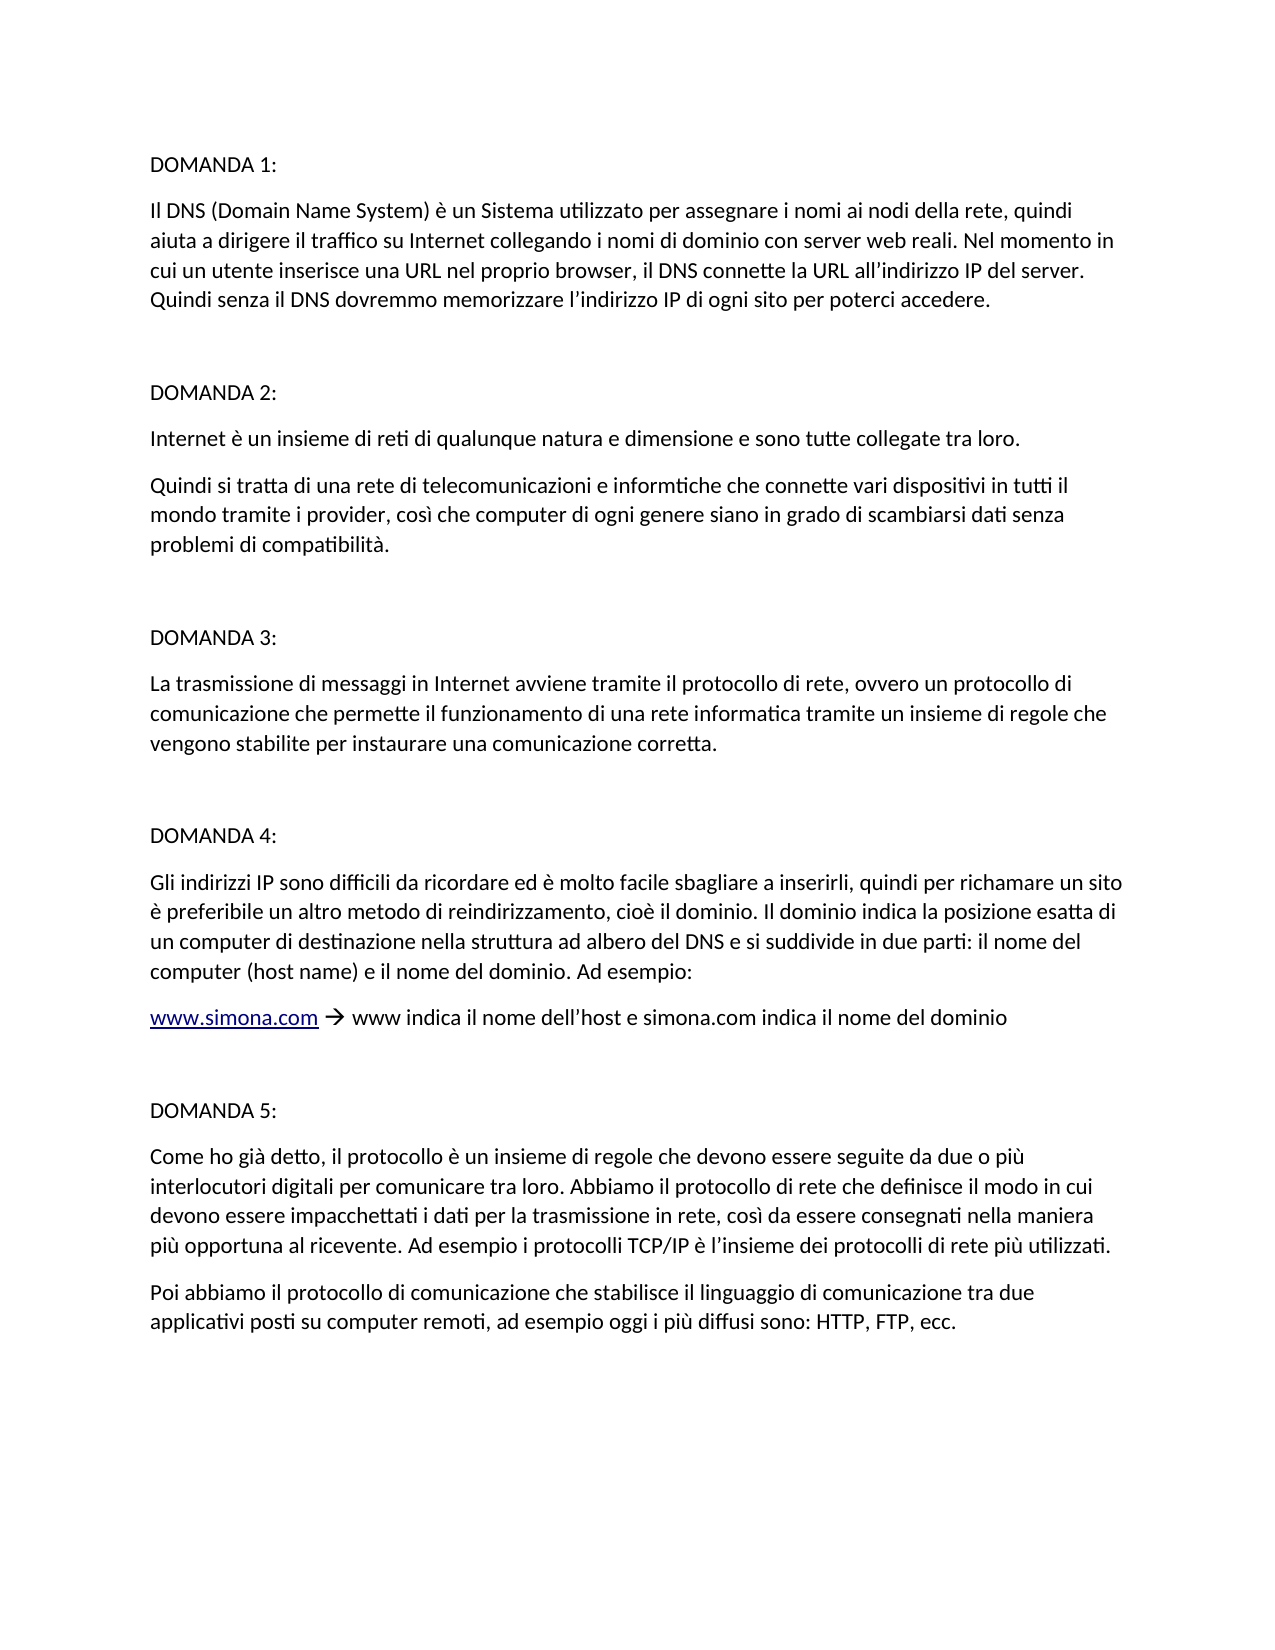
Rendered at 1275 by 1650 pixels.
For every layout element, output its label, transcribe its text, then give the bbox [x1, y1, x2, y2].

text Quindi si tratta di una rete di telecomunicazioni e informtiche che connette vari dispositivi in tutti il mondo tramite i provider, così che computer di ogni genere siano in grado di scambiarsi dati senza problemi di compatibilità. [150, 471, 1125, 558]
text La trasmissione di messaggi in Internet avviene tramite il protocollo di rete, ovvero un protocollo di comunicazione che permette il funzionamento di una rete informatica tramite un insieme di regole che vengono stabilite per instaurare una comunicazione corretta. [150, 669, 1125, 757]
text Il DNS (Domain Name System) è un Sistema utilizzato per assegnare i nomi ai nodi della rete, quindi aiuta a dirigere il traffico su Internet collegando i nomi di dominio con server web reali. Nel momento in cui un utente inserisce una URL nel proprio browser, il DNS connette la URL all’indirizzo IP del server. Quindi senza il DNS dovremmo memorizzare l’indirizzo IP di ogni sito per poterci accedere. [150, 196, 1125, 313]
text Come ho già detto, il protocollo è un insieme di regole che devono essere seguite da due o più interlocutori digitali per comunicare tra loro. Abbiamo il protocollo di rete che definisce il modo in cui devono essere impacchettati i dati per la trasmissione in rete, così da essere consegnati nella maniera più opportuna al ricevente. Ad esempio i protocolli TCP/IP è l’insieme dei protocolli di rete più utilizzati. [150, 1142, 1125, 1259]
text Poi abbiamo il protocollo di comunicazione che stabilisce il linguaggio di comunicazione tra due applicativi posti su computer remoti, ad esempio oggi i più diffusi sono: HTTP, FTP, ecc. [150, 1278, 1125, 1335]
text Gli indirizzi IP sono difficili da ricordare ed è molto facile sbagliare a inserirli, quindi per richamare un sito è preferibile un altro metodo di reindirizzamento, cioè il dominio. Il dominio indica la posizione esatta di un computer di destinazione nella struttura ad albero del DNS e si suddivide in due parti: il nome del computer (host name) e il nome del dominio. Ad esempio: [150, 868, 1125, 985]
text DOMANDA 5: [150, 1096, 1125, 1124]
text DOMANDA 1: [150, 150, 1125, 178]
text DOMANDA 2: [150, 378, 1125, 406]
text Internet è un insieme di reti di qualunque natura e dimensione e sono tutte collegate tra loro. [150, 424, 1125, 452]
text www.simona.com  www indica il nome dell’host e simona.com indica il nome del dominio [150, 1003, 1125, 1031]
text DOMANDA 3: [150, 623, 1125, 651]
text DOMANDA 4: [150, 821, 1125, 849]
